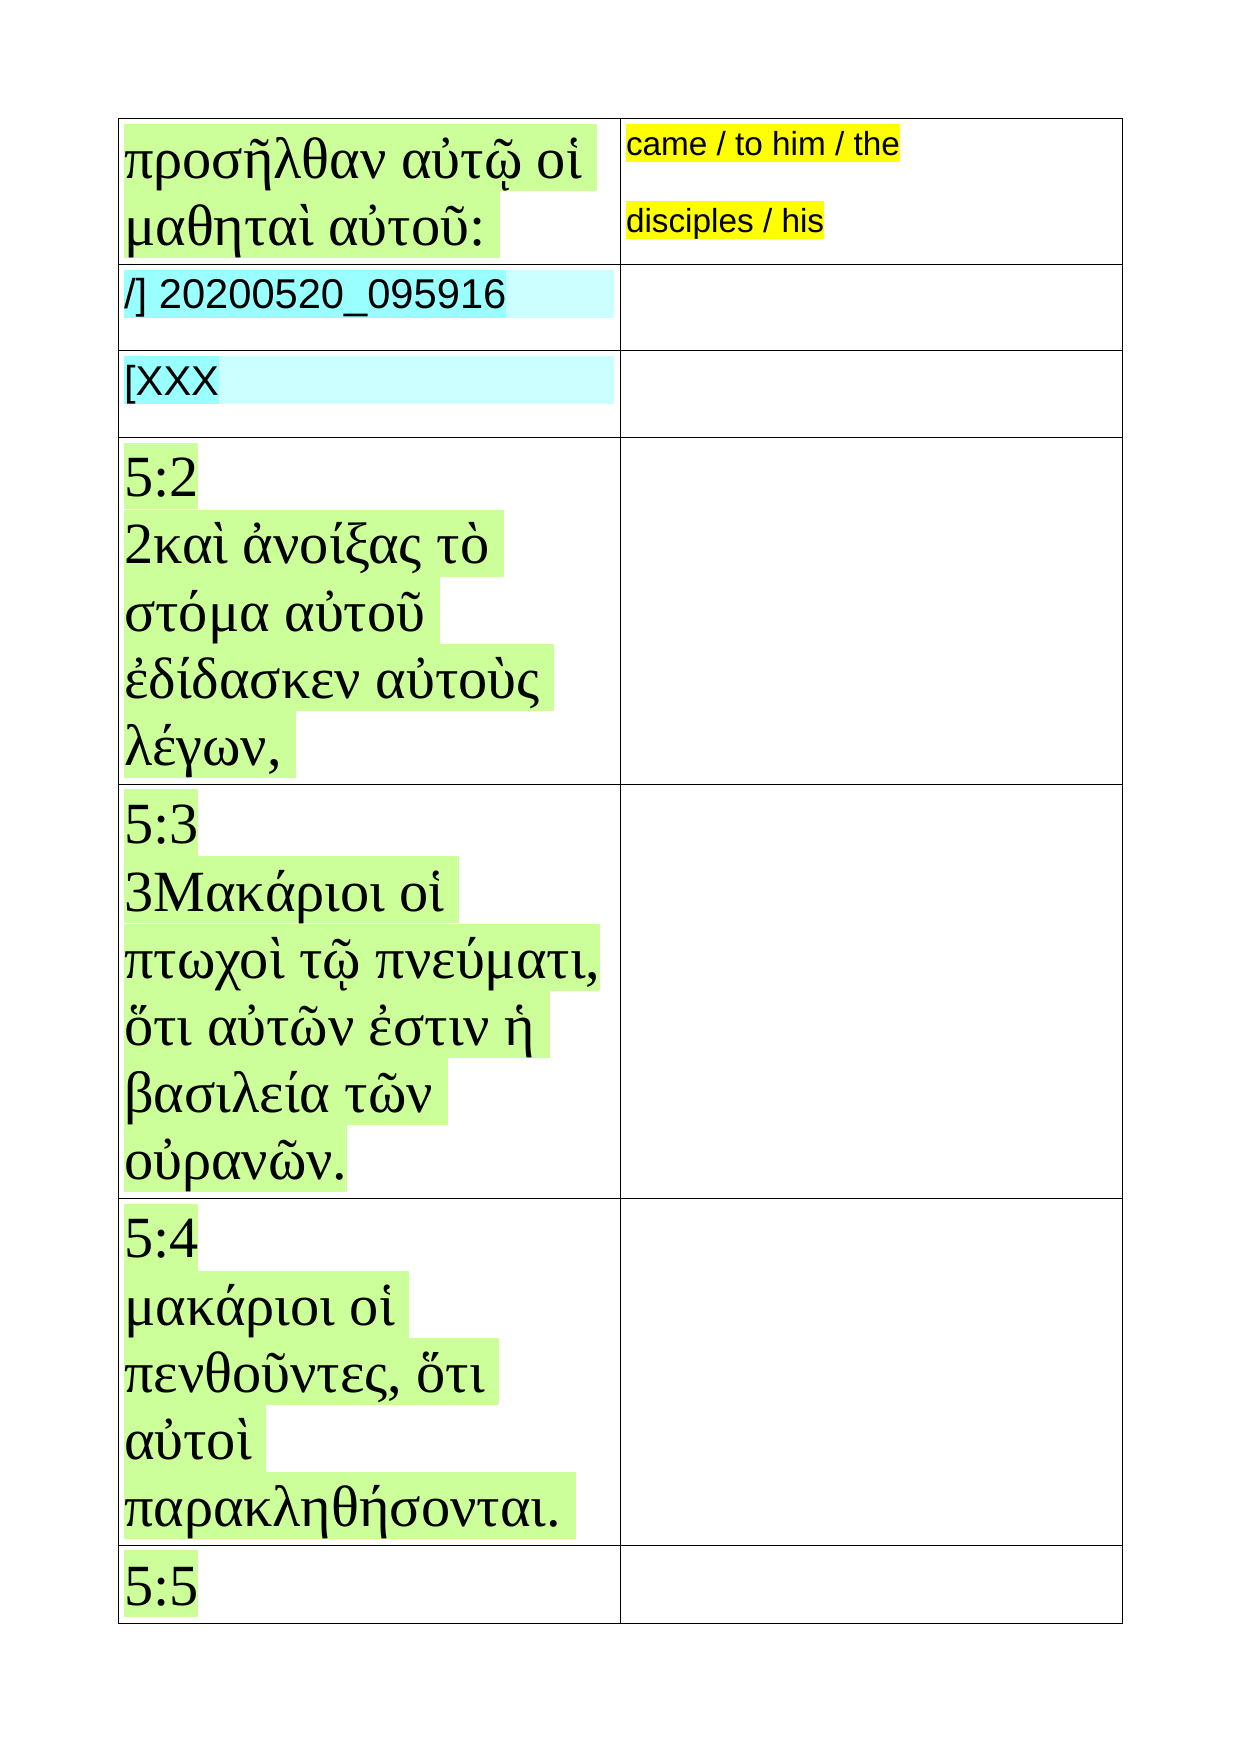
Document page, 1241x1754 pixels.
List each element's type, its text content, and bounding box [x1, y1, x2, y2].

table_cell [XXX [119, 351, 620, 437]
table_header προσῆλθαν αὐτῷ οἱ μαθηταὶ αὐτοῦ: [119, 119, 620, 264]
table_cell [621, 351, 1122, 437]
table_cell [621, 785, 1122, 1198]
table_cell [621, 438, 1122, 783]
table_cell 5:3 3Μακάριοι οἱ πτωχοὶ τῷ πνεύματι, ὅτι αὐτῶν ἐστιν ἡ βασιλεία τῶν οὐρανῶν. [119, 785, 620, 1198]
table_header came / to him / the disciples / his [621, 119, 1122, 264]
table_cell 5:2 2καὶ ἀνοίξας τὸ στόμα αὐτοῦ ἐδίδασκεν αὐτοὺς λέγων, [119, 438, 620, 783]
table_cell [621, 1546, 1122, 1623]
table_cell 5:4 μακάριοι οἱ πενθοῦντες, ὅτι αὐτοὶ παρακληθήσονται. [119, 1199, 620, 1544]
table_cell 5:5 [119, 1546, 620, 1623]
table_cell [621, 265, 1122, 350]
table_cell [621, 1199, 1122, 1544]
table_cell /] 20200520_095916 [119, 265, 620, 350]
